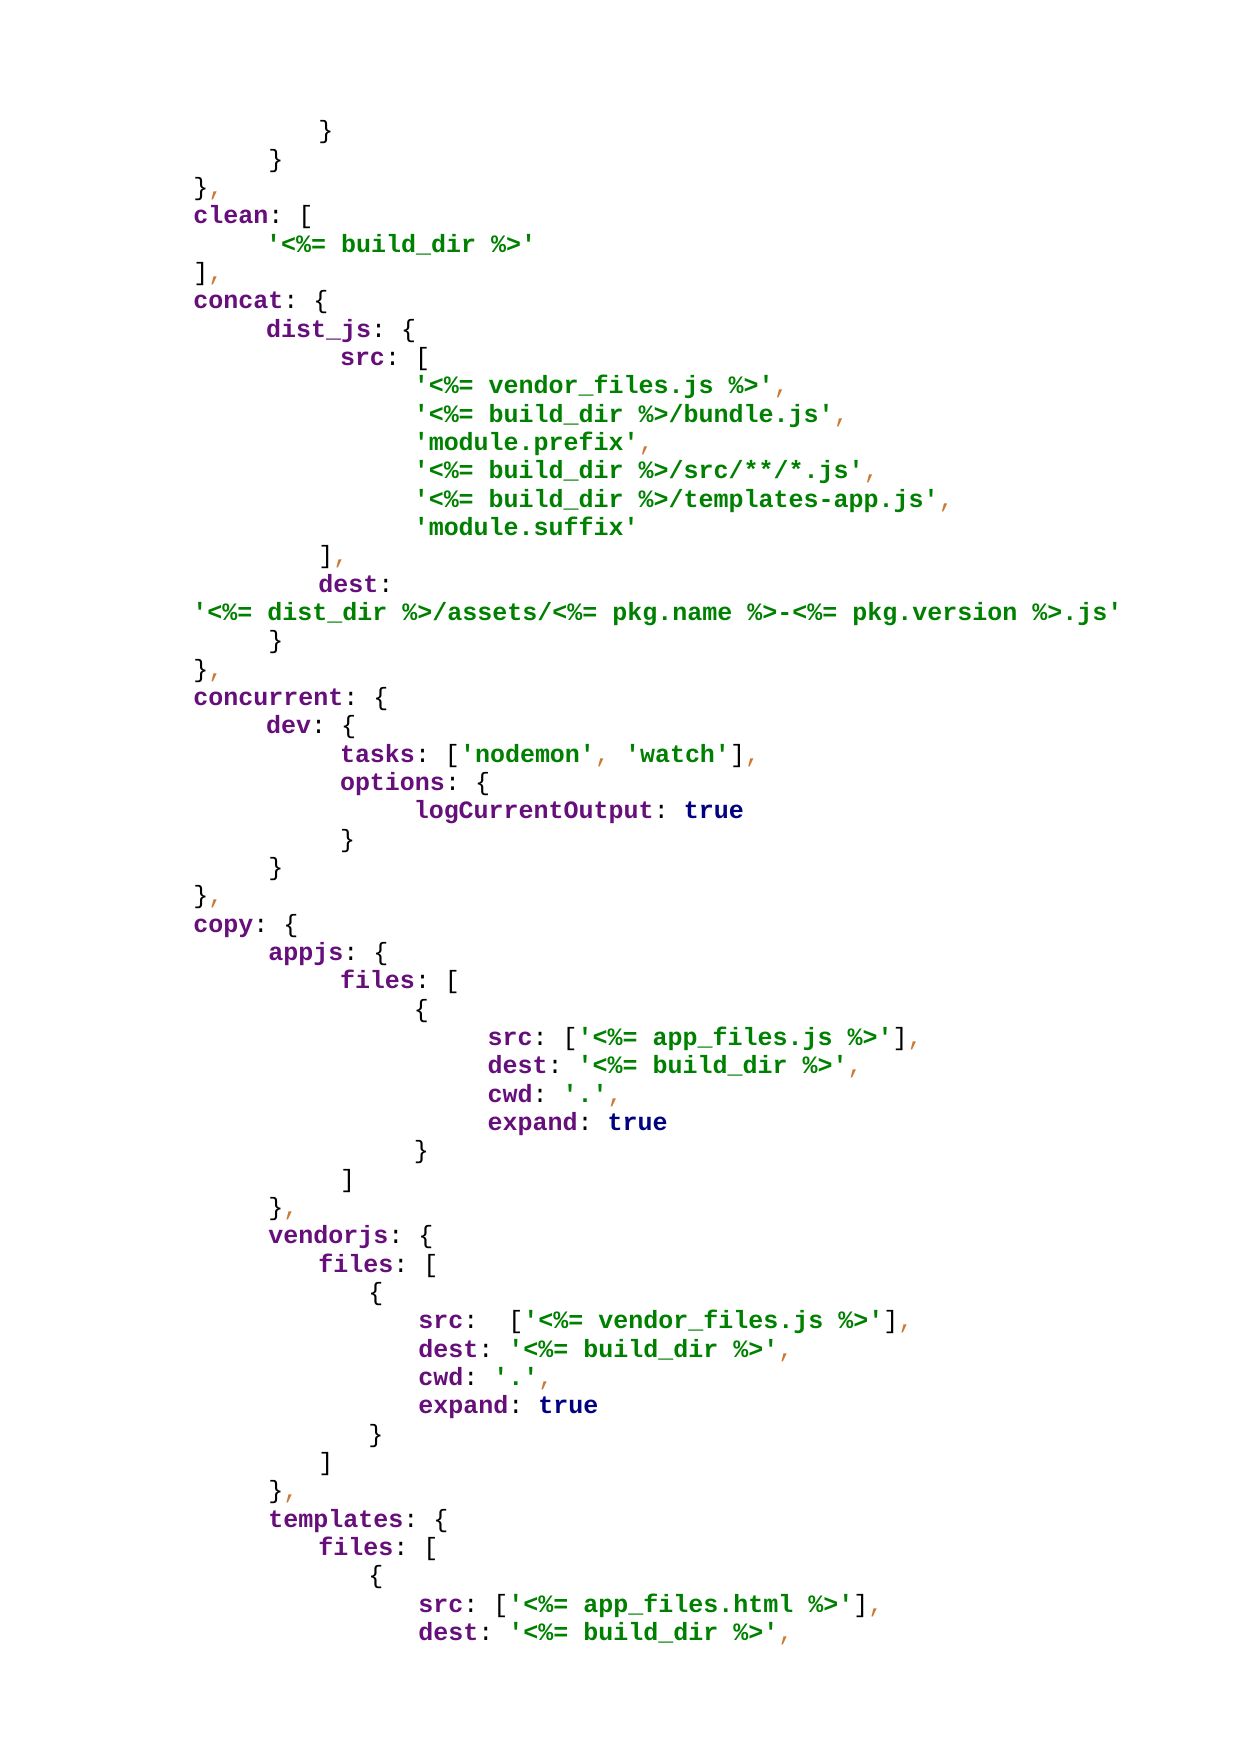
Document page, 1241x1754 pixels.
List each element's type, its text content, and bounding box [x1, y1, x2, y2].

text dist_js: { [118, 316, 1122, 345]
text }, [118, 1195, 1122, 1223]
text } [118, 118, 1122, 146]
text cwd: '.', [118, 1081, 1122, 1110]
text '<%= build_dir %>/bundle.js', [118, 401, 1122, 430]
text } [118, 1138, 1122, 1166]
text files: [ [118, 1535, 1122, 1563]
text expand: true [118, 1110, 1122, 1138]
text '<%= build_dir %>/templates-app.js', [118, 486, 1122, 515]
text templates: { [118, 1506, 1122, 1535]
text dest: '<%= build_dir %>', [118, 1053, 1122, 1081]
text dest: '<%= build_dir %>', [118, 1620, 1122, 1648]
text concurrent: { [118, 685, 1122, 713]
text copy: { [118, 911, 1122, 940]
text options: { [118, 770, 1122, 798]
text ], [118, 260, 1122, 288]
text vendorjs: { [118, 1223, 1122, 1251]
text cwd: '.', [118, 1365, 1122, 1393]
text concat: { [118, 288, 1122, 316]
text }, [118, 883, 1122, 911]
text } [118, 855, 1122, 883]
text ] [118, 1450, 1122, 1478]
text files: [ [118, 1251, 1122, 1280]
text } [118, 628, 1122, 656]
text '<%= dist_dir %>/assets/<%= pkg.name %>-<%= pkg.version %>.js' [118, 600, 1122, 628]
text dest: '<%= build_dir %>', [118, 1336, 1122, 1365]
text dev: { [118, 713, 1122, 741]
text }, [118, 656, 1122, 685]
text src: ['<%= app_files.js %>'], [118, 1025, 1122, 1053]
text }, [118, 175, 1122, 203]
text dest: [118, 571, 1122, 600]
text appjs: { [118, 940, 1122, 968]
text logCurrentOutput: true [118, 798, 1122, 826]
text expand: true [118, 1393, 1122, 1421]
text { [118, 1563, 1122, 1591]
text tasks: ['nodemon', 'watch'], [118, 741, 1122, 770]
text files: [ [118, 968, 1122, 996]
text } [118, 146, 1122, 175]
text ], [118, 543, 1122, 571]
text { [118, 1280, 1122, 1308]
text src: ['<%= app_files.html %>'], [118, 1591, 1122, 1620]
text 'module.prefix', [118, 430, 1122, 458]
text '<%= vendor_files.js %>', [118, 373, 1122, 401]
text } [118, 1421, 1122, 1450]
text { [118, 996, 1122, 1025]
text '<%= build_dir %>/src/**/*.js', [118, 458, 1122, 486]
text 'module.suffix' [118, 515, 1122, 543]
text src: ['<%= vendor_files.js %>'], [118, 1308, 1122, 1336]
text }, [118, 1478, 1122, 1506]
text ] [118, 1166, 1122, 1195]
text '<%= build_dir %>' [118, 231, 1122, 260]
text clean: [ [118, 203, 1122, 231]
text src: [ [118, 345, 1122, 373]
text } [118, 826, 1122, 855]
